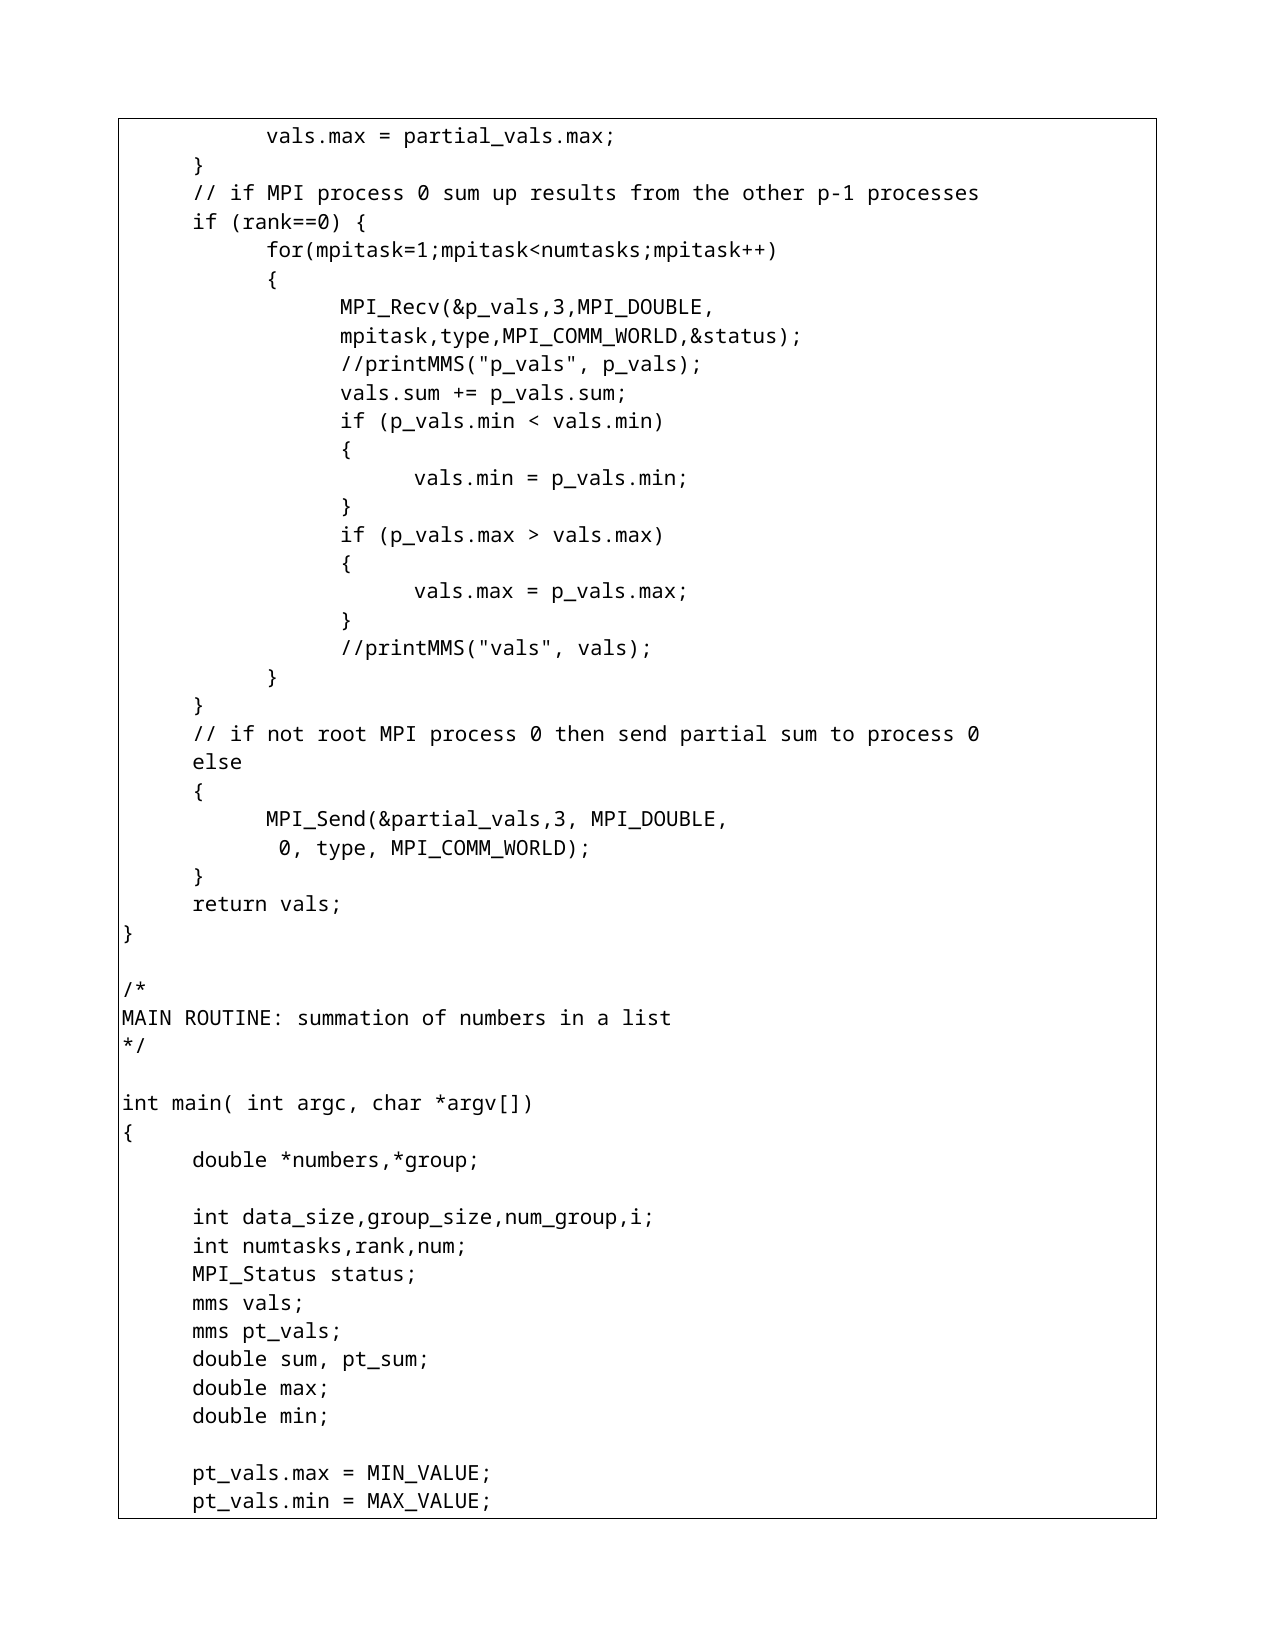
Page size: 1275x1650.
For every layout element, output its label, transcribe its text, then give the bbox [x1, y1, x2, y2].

text pt_vals.max = MIN_VALUE; [119, 1455, 1156, 1483]
text if (p_vals.min < vals.min) [119, 402, 1156, 431]
text */ [119, 1028, 1156, 1060]
text } [119, 602, 1156, 630]
text 0, type, MPI_COMM_WORLD); [119, 829, 1156, 857]
text /* [119, 971, 1156, 1000]
text { [119, 1113, 1156, 1142]
text double *numbers,*group; [119, 1142, 1156, 1174]
text } [119, 147, 1156, 175]
text //printMMS("p_vals", p_vals); [119, 346, 1156, 374]
text { [119, 772, 1156, 801]
text mms pt_vals; [119, 1312, 1156, 1341]
text vals.sum += p_vals.sum; [119, 374, 1156, 402]
text vals.max = p_vals.max; [119, 573, 1156, 602]
text { [119, 545, 1156, 573]
text if (p_vals.max > vals.max) [119, 516, 1156, 545]
text pt_vals.min = MAX_VALUE; [119, 1483, 1156, 1518]
text } [119, 488, 1156, 516]
text } [119, 687, 1156, 715]
text MPI_Recv(&p_vals,3,MPI_DOUBLE, [119, 289, 1156, 317]
text } [119, 857, 1156, 886]
text double max; [119, 1369, 1156, 1398]
text MPI_Send(&partial_vals,3, MPI_DOUBLE, [119, 801, 1156, 829]
text // if MPI process 0 sum up results from the other p-1 processes [119, 175, 1156, 203]
text for(mpitask=1;mpitask<numtasks;mpitask++) [119, 232, 1156, 260]
text vals.min = p_vals.min; [119, 459, 1156, 488]
text mpitask,type,MPI_COMM_WORLD,&status); [119, 317, 1156, 346]
text { [119, 260, 1156, 289]
text } [119, 658, 1156, 687]
text double min; [119, 1398, 1156, 1430]
text if (rank==0) { [119, 203, 1156, 232]
text // if not root MPI process 0 then send partial sum to process 0 [119, 715, 1156, 744]
text mms vals; [119, 1284, 1156, 1312]
text { [119, 431, 1156, 459]
text vals.max = partial_vals.max; [119, 119, 1156, 147]
text int data_size,group_size,num_group,i; [119, 1199, 1156, 1227]
text } [119, 914, 1156, 946]
text return vals; [119, 886, 1156, 914]
text int main( int argc, char *argv[]) [119, 1085, 1156, 1113]
text int numtasks,rank,num; [119, 1227, 1156, 1256]
text //printMMS("vals", vals); [119, 630, 1156, 658]
text MPI_Status status; [119, 1256, 1156, 1284]
text double sum, pt_sum; [119, 1341, 1156, 1369]
text MAIN ROUTINE: summation of numbers in a list [119, 1000, 1156, 1028]
text else [119, 744, 1156, 772]
